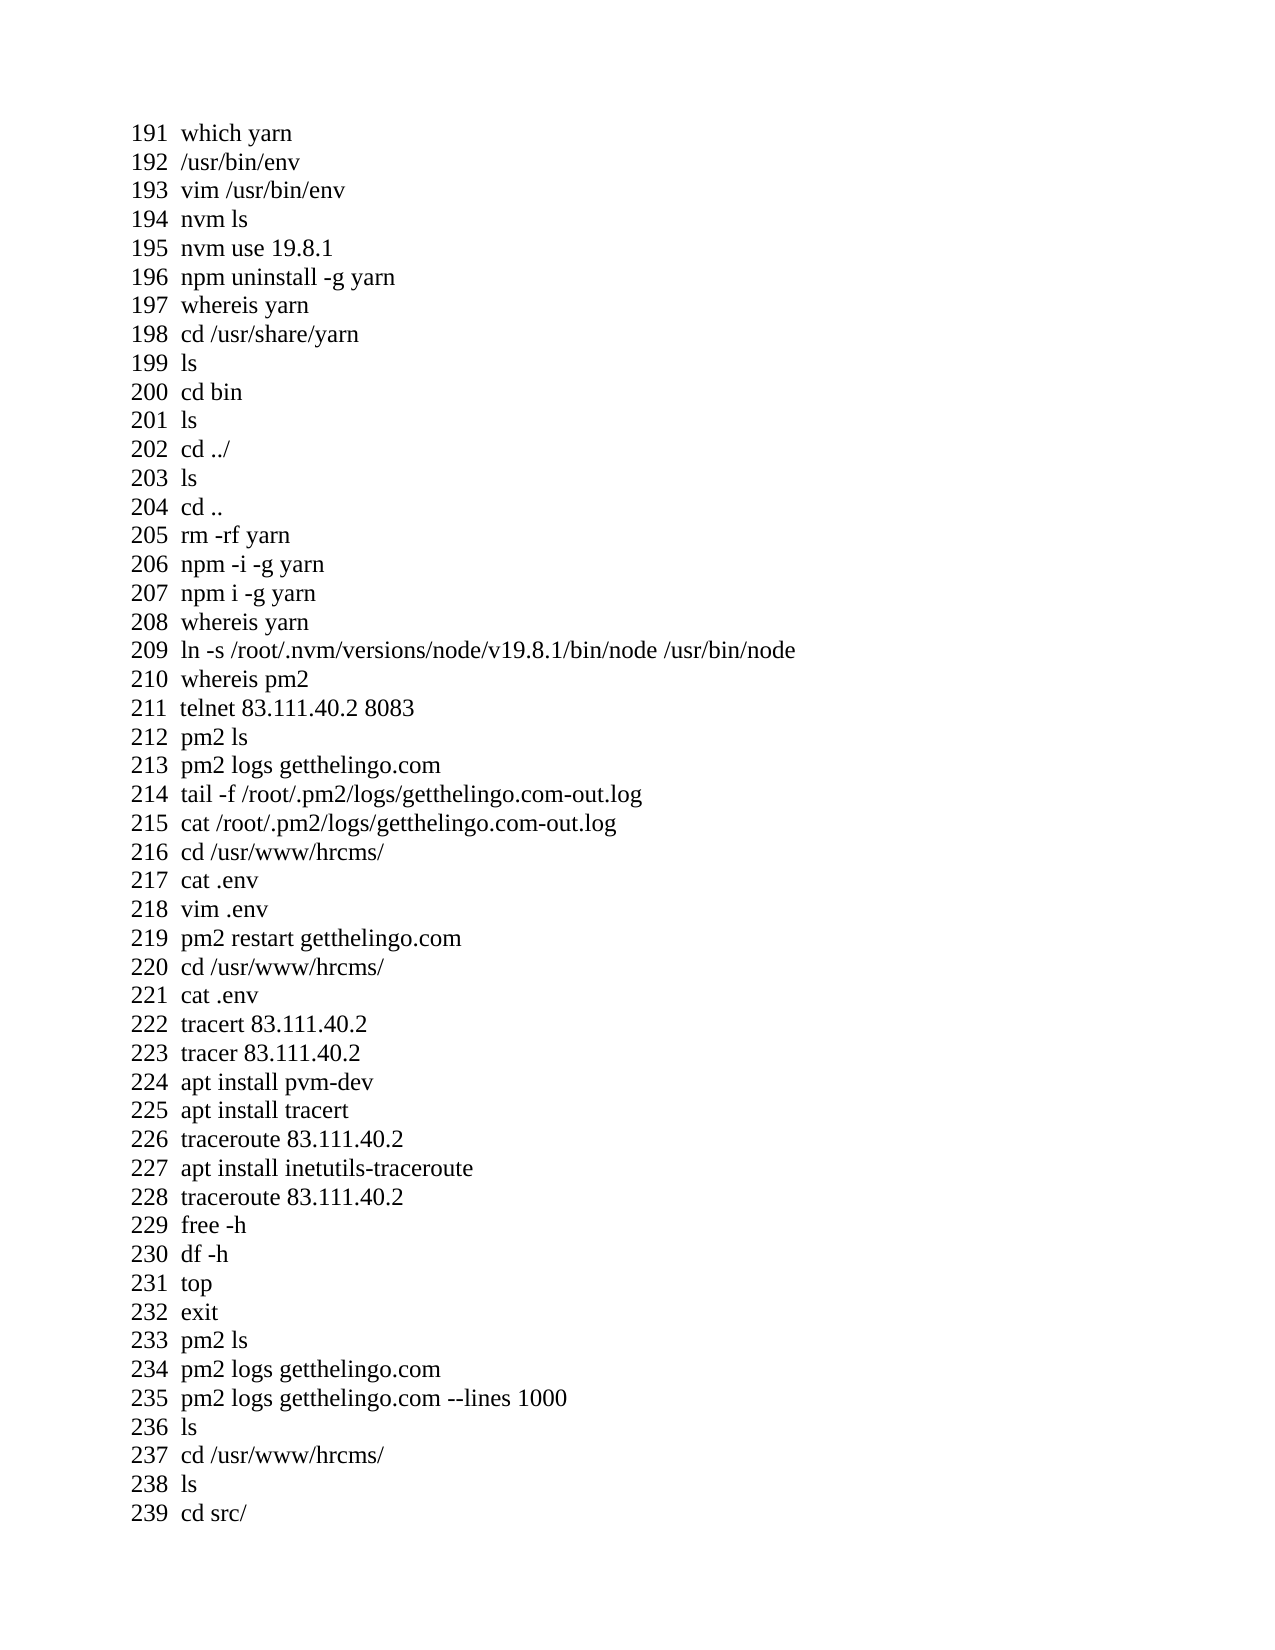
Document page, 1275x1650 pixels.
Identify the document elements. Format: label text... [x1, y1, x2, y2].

text 213 pm2 logs getthelingo.com [118, 751, 1157, 779]
text 232 exit [118, 1297, 1157, 1326]
text 235 pm2 logs getthelingo.com --lines 1000 [118, 1383, 1157, 1412]
text 231 top [118, 1268, 1157, 1297]
text 204 cd .. [118, 492, 1157, 521]
text 223 tracer 83.111.40.2 [118, 1038, 1157, 1067]
text 210 whereis pm2 [118, 664, 1157, 693]
text 226 traceroute 83.111.40.2 [118, 1124, 1157, 1153]
text 209 ln -s /root/.nvm/versions/node/v19.8.1/bin/node /usr/bin/node [118, 636, 1157, 664]
text 192 /usr/bin/env [118, 147, 1157, 176]
text 233 pm2 ls [118, 1326, 1157, 1354]
text 218 vim .env [118, 894, 1157, 923]
text 194 nvm ls [118, 204, 1157, 233]
text 201 ls [118, 406, 1157, 434]
text 227 apt install inetutils-traceroute [118, 1153, 1157, 1182]
text 217 cat .env [118, 866, 1157, 894]
text 206 npm -i -g yarn [118, 549, 1157, 578]
text 239 cd src/ [118, 1498, 1157, 1527]
text 200 cd bin [118, 377, 1157, 406]
text 222 tracert 83.111.40.2 [118, 1009, 1157, 1038]
text 230 df -h [118, 1239, 1157, 1268]
text 221 cat .env [118, 981, 1157, 1009]
text 211 telnet 83.111.40.2 8083 [118, 693, 1157, 722]
text 195 nvm use 19.8.1 [118, 233, 1157, 262]
text 224 apt install pvm-dev [118, 1067, 1157, 1096]
text 225 apt install tracert [118, 1096, 1157, 1124]
text 203 ls [118, 463, 1157, 492]
text 212 pm2 ls [118, 722, 1157, 751]
text 234 pm2 logs getthelingo.com [118, 1354, 1157, 1383]
text 214 tail -f /root/.pm2/logs/getthelingo.com-out.log [118, 779, 1157, 808]
text 215 cat /root/.pm2/logs/getthelingo.com-out.log [118, 808, 1157, 837]
text 191 which yarn [118, 118, 1157, 147]
text 207 npm i -g yarn [118, 578, 1157, 607]
text 238 ls [118, 1469, 1157, 1498]
text 228 traceroute 83.111.40.2 [118, 1182, 1157, 1211]
text 193 vim /usr/bin/env [118, 176, 1157, 204]
text 216 cd /usr/www/hrcms/ [118, 837, 1157, 866]
text 219 pm2 restart getthelingo.com [118, 923, 1157, 952]
text 220 cd /usr/www/hrcms/ [118, 952, 1157, 981]
text 198 cd /usr/share/yarn [118, 319, 1157, 348]
text 202 cd ../ [118, 434, 1157, 463]
text 208 whereis yarn [118, 607, 1157, 636]
text 205 rm -rf yarn [118, 521, 1157, 549]
text 236 ls [118, 1412, 1157, 1441]
text 237 cd /usr/www/hrcms/ [118, 1441, 1157, 1469]
text 197 whereis yarn [118, 291, 1157, 319]
text 196 npm uninstall -g yarn [118, 262, 1157, 291]
text 229 free -h [118, 1211, 1157, 1239]
text 199 ls [118, 348, 1157, 377]
